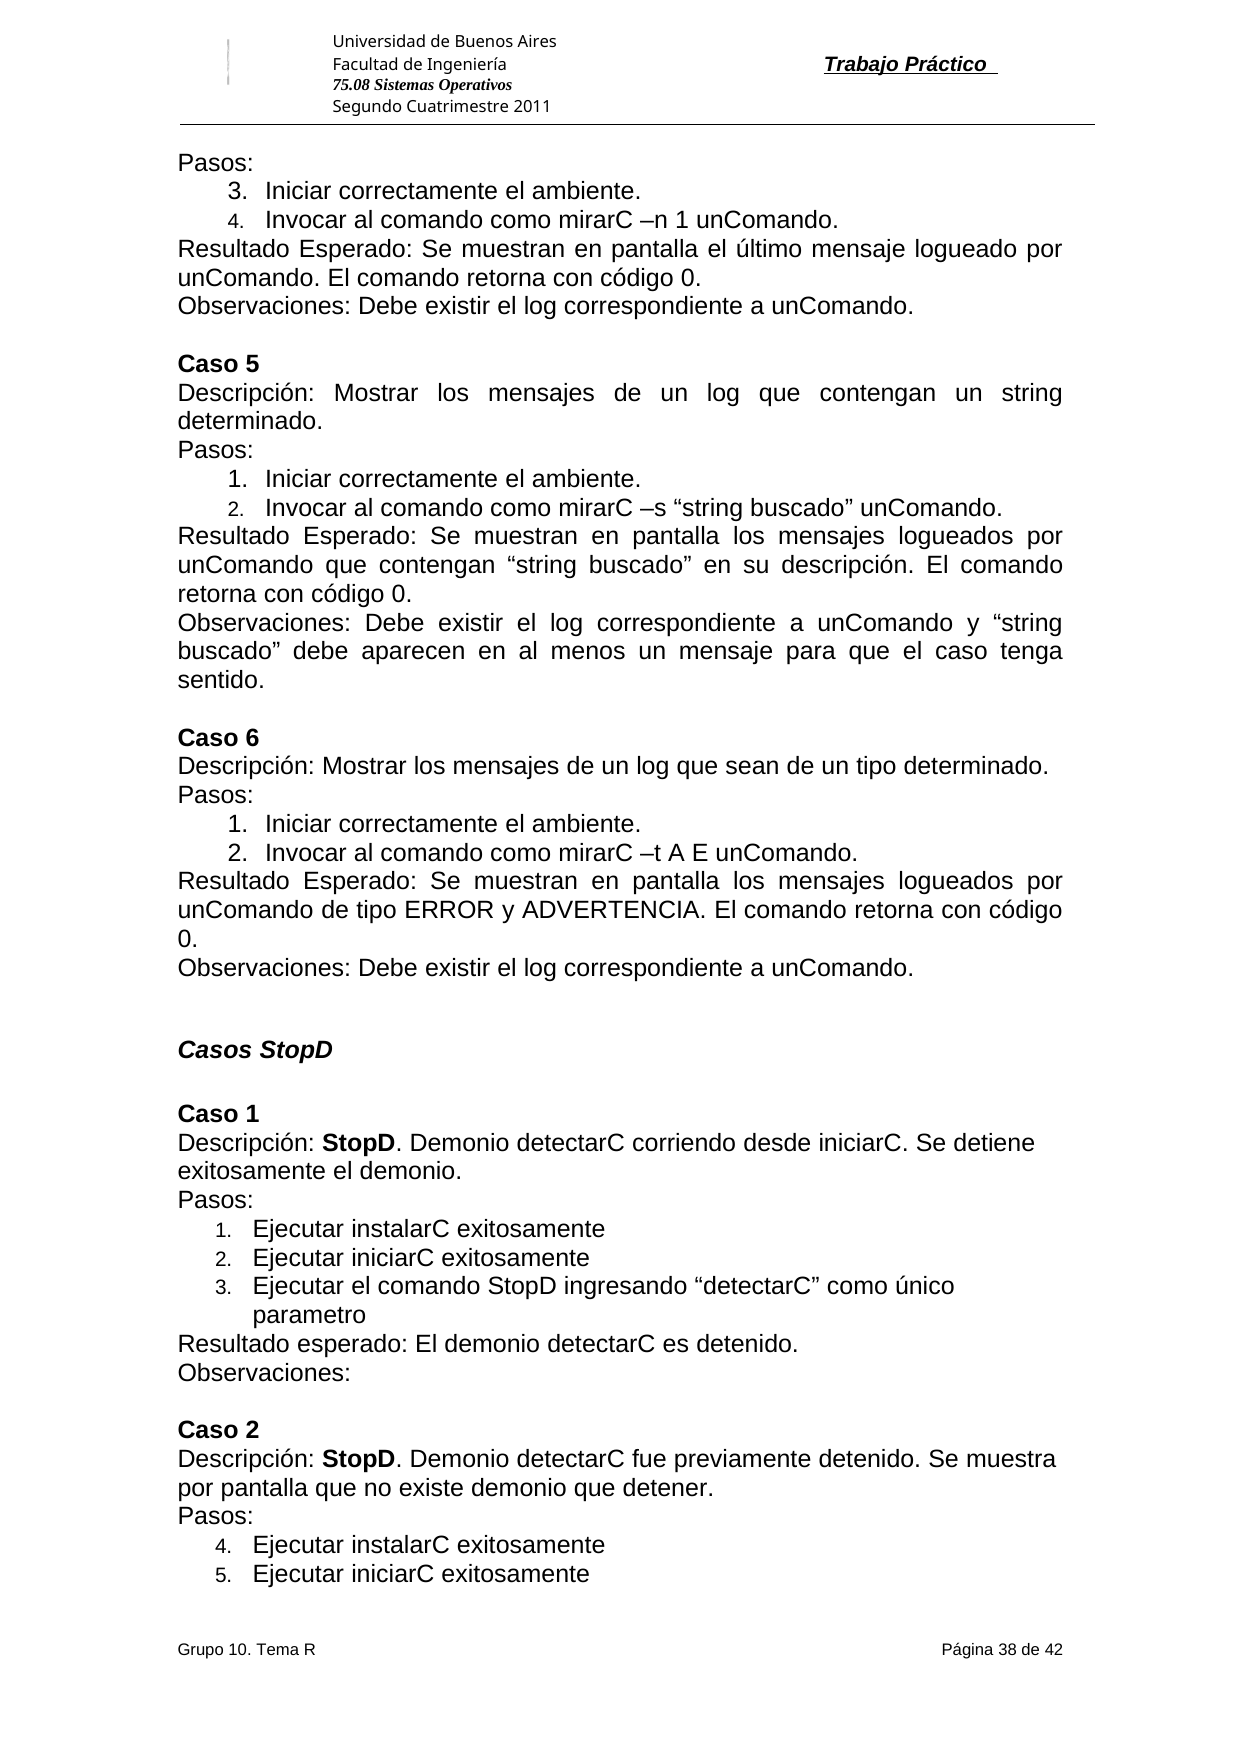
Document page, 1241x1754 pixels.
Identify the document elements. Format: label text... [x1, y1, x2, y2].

subtitle Casos StopD [177, 1035, 1063, 1064]
text Resultado esperado: El demonio detectarC es detenido. [177, 1329, 1063, 1358]
list Invocar al comando como mirarC –t A E unComando. [227, 838, 1063, 866]
text Observaciones: [177, 1358, 1063, 1386]
text Descripción: Mostrar los mensajes de un log que contengan un string determinado. [177, 378, 1063, 435]
text Resultado Esperado: Se muestran en pantalla el último mensaje logueado por unComando. El comando retorna con código 0. [177, 234, 1063, 291]
list Invocar al comando como mirarC –n 1 unComando. [227, 205, 1063, 234]
list Ejecutar instalarC exitosamente [215, 1214, 1063, 1243]
text Observaciones: Debe existir el log correspondiente a unComando. [177, 953, 1063, 981]
list Ejecutar iniciarC exitosamente [215, 1243, 1063, 1271]
text Observaciones: Debe existir el log correspondiente a unComando. [177, 291, 1063, 320]
text Resultado Esperado: Se muestran en pantalla los mensajes logueados por unComando que contengan “string buscado” en su descripción. El comando retorna con código 0. [177, 521, 1063, 608]
list Iniciar correctamente el ambiente. [227, 809, 1063, 838]
list Ejecutar iniciarC exitosamente [215, 1559, 1063, 1588]
text Pasos: [177, 435, 1063, 464]
text Caso 5 [177, 349, 1063, 378]
text Resultado Esperado: Se muestran en pantalla los mensajes logueados por unComando de tipo ERROR y ADVERTENCIA. El comando retorna con código 0. [177, 866, 1063, 953]
text Pasos: [177, 780, 1063, 809]
text Pasos: [177, 1185, 1063, 1214]
text Caso 2 [177, 1415, 1063, 1444]
list Iniciar correctamente el ambiente. [227, 176, 1063, 205]
text Pasos: [177, 148, 1063, 176]
text Descripción: Mostrar los mensajes de un log que sean de un tipo determinado. [177, 751, 1063, 780]
list Iniciar correctamente el ambiente. [227, 464, 1063, 493]
list Invocar al comando como mirarC –s “string buscado” unComando. [227, 493, 1063, 521]
text Caso 6 [177, 723, 1063, 751]
text Descripción: StopD. Demonio detectarC fue previamente detenido. Se muestra por pantalla que no existe demonio que detener. [177, 1444, 1063, 1501]
list Ejecutar el comando StopD ingresando “detectarC” como único parametro [215, 1271, 1063, 1329]
text Observaciones: Debe existir el log correspondiente a unComando y “string buscado” debe aparecen en al menos un mensaje para que el caso tenga sentido. [177, 608, 1063, 694]
text Descripción: StopD. Demonio detectarC corriendo desde iniciarC. Se detiene exitosamente el demonio. [177, 1128, 1063, 1185]
text Caso 1 [177, 1099, 1063, 1128]
list Ejecutar instalarC exitosamente [215, 1530, 1063, 1559]
text Pasos: [177, 1501, 1063, 1530]
